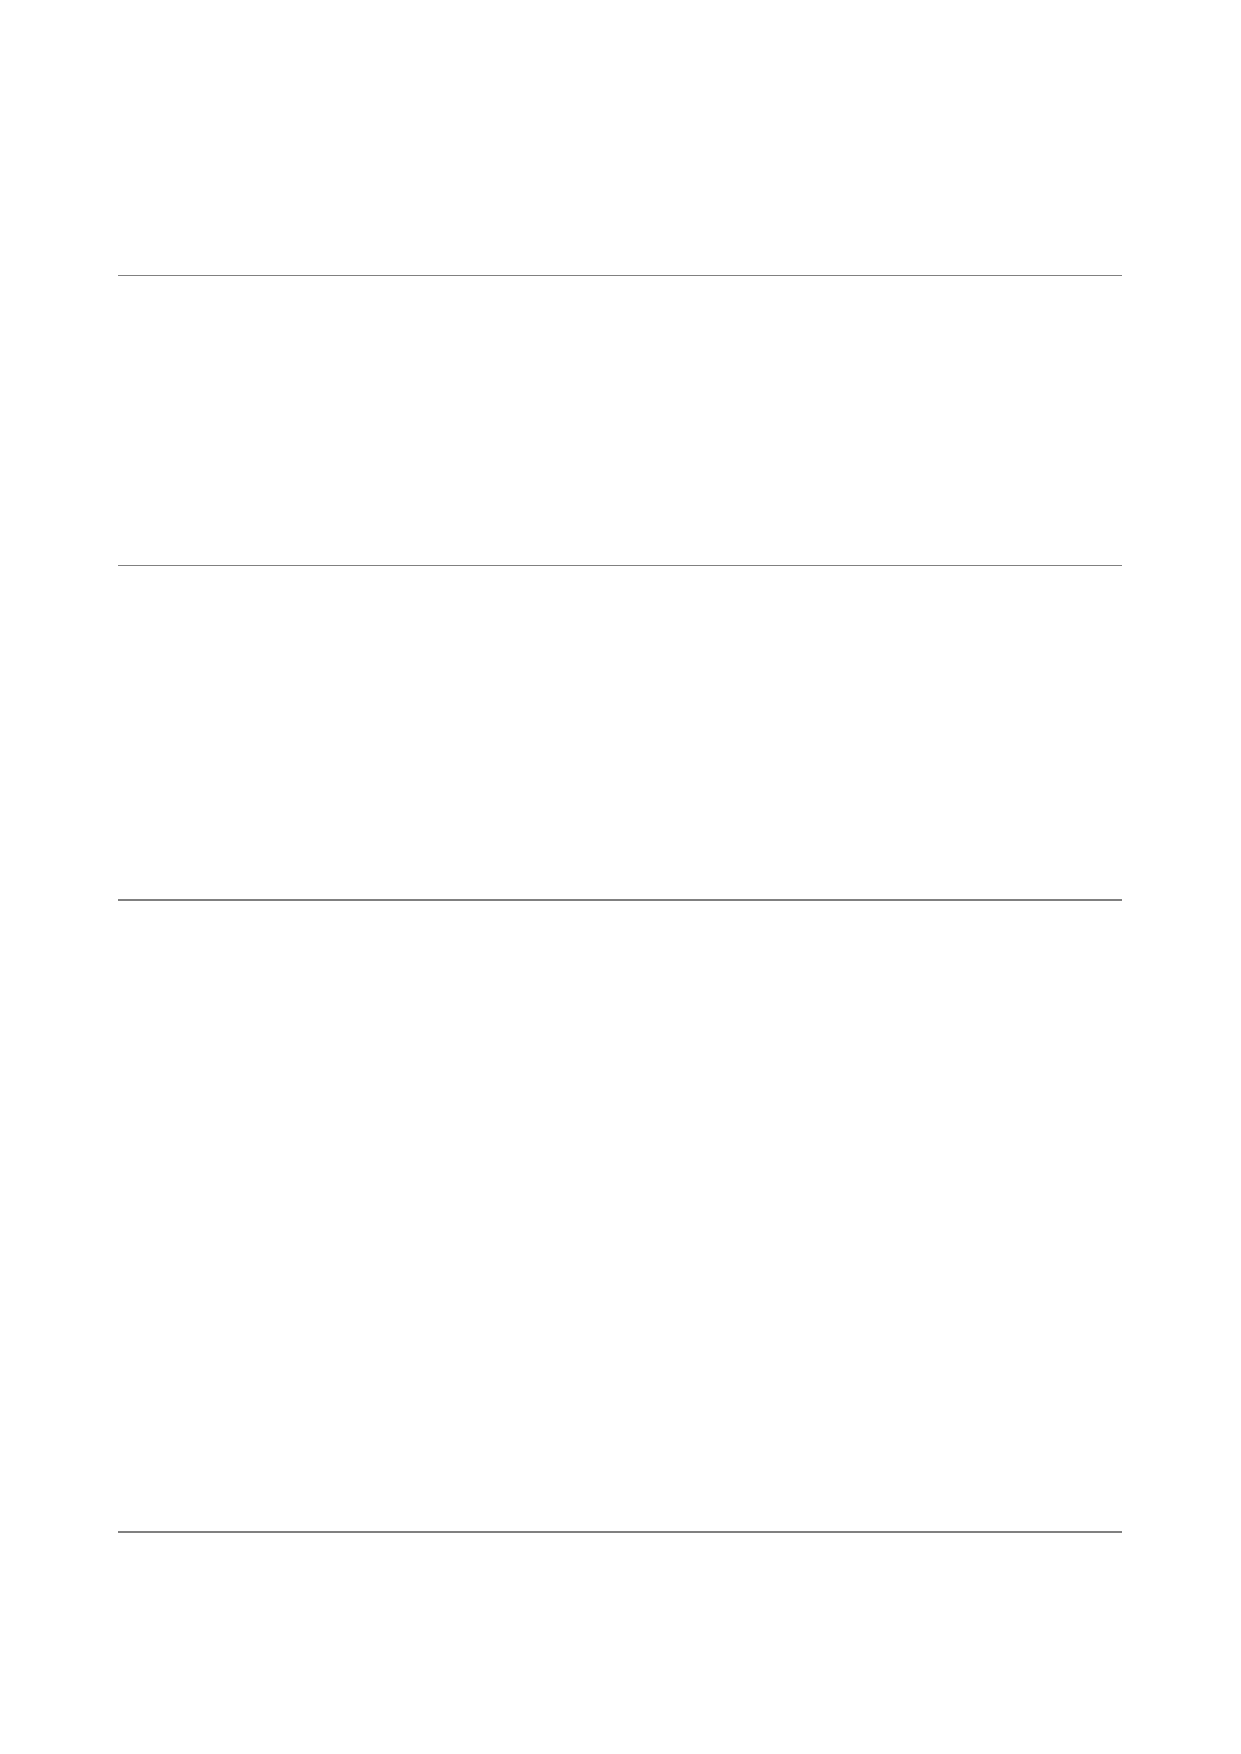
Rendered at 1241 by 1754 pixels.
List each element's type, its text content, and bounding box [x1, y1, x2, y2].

text Когда ты сделаешь: [118, 1086, 1122, 1115]
text null [118, 832, 1122, 856]
text Function.prototype [118, 737, 1122, 761]
subtitle 🔍 Почему так? [118, 330, 1122, 387]
text И другие функции, которыми пользуются все функции в JS. [118, 1470, 1122, 1498]
subtitle 📌 Цепочка прототипов выглядит так: [118, 620, 1122, 677]
text Function.prototype [118, 498, 1122, 521]
list apply [162, 1281, 1122, 1310]
text Ты увидишь методы: [118, 1187, 1122, 1215]
text ↓ __proto__ [118, 761, 1122, 784]
text ↓ [118, 808, 1122, 832]
subtitle ✔ Что находится внутри Function.prototype? [118, 954, 1122, 1073]
list Symbol.hasInstance [162, 1423, 1122, 1451]
text ↓ __proto__ [118, 714, 1122, 737]
text И её прототип (__proto__) всегда указывает на: [118, 448, 1122, 478]
text console.log(someFunc.__proto__); [118, 1133, 1122, 1157]
list call [162, 1234, 1122, 1263]
text выведет: [118, 118, 1122, 147]
subtitle ✅ Function.prototype [118, 191, 1122, 248]
text Потому что в JavaScript каждая функция — это объект специального типа Function. [118, 400, 1122, 429]
text Object.prototype [118, 784, 1122, 808]
list bind [162, 1328, 1122, 1357]
list toString [162, 1376, 1122, 1404]
text someFunc [118, 690, 1122, 714]
